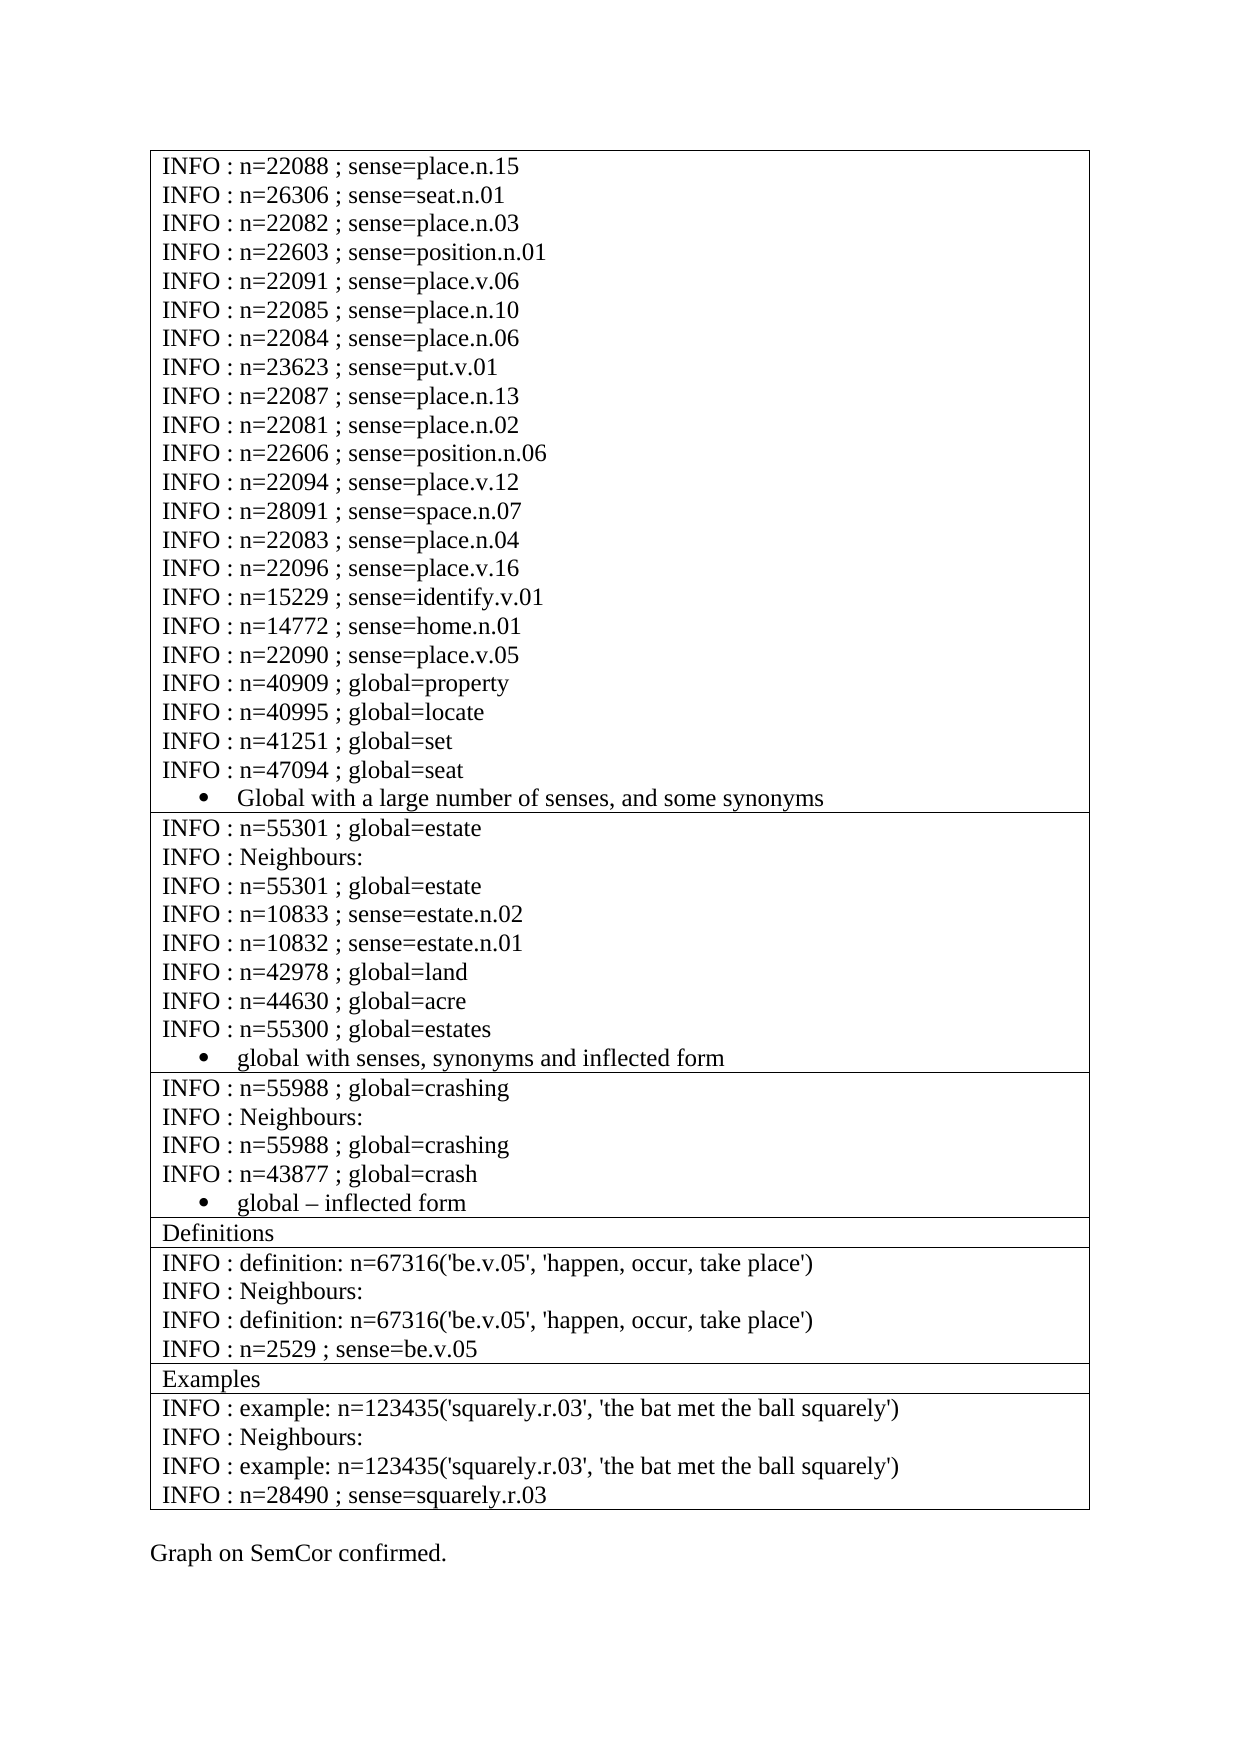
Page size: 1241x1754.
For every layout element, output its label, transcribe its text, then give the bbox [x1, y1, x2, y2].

table_cell Examples [151, 1364, 1089, 1392]
table_cell Definitions [151, 1218, 1089, 1247]
table_cell INFO : n=55301 ; global=estate INFO : Neighbours: INFO : n=55301 ; global=estate INFO : n=10833 ; sense=estate.n.02 INFO : n=10832 ; sense=estate.n.01 INFO : n=42978 ; global=land INFO : n=44630 ; global=acre INFO : n=55300 ; global=estates global with senses, synonyms and inflected form [151, 813, 1089, 1072]
table_cell INFO : n=22088 ; sense=place.n.15 INFO : n=26306 ; sense=seat.n.01 INFO : n=22082 ; sense=place.n.03 INFO : n=22603 ; sense=position.n.01 INFO : n=22091 ; sense=place.v.06 INFO : n=22085 ; sense=place.n.10 INFO : n=22084 ; sense=place.n.06 INFO : n=23623 ; sense=put.v.01 INFO : n=22087 ; sense=place.n.13 INFO : n=22081 ; sense=place.n.02 INFO : n=22606 ; sense=position.n.06 INFO : n=22094 ; sense=place.v.12 INFO : n=28091 ; sense=space.n.07 INFO : n=22083 ; sense=place.n.04 INFO : n=22096 ; sense=place.v.16 INFO : n=15229 ; sense=identify.v.01 INFO : n=14772 ; sense=home.n.01 INFO : n=22090 ; sense=place.v.05 INFO : n=40909 ; global=property INFO : n=40995 ; global=locate INFO : n=41251 ; global=set INFO : n=47094 ; global=seat Global with a large number of senses, and some synonyms [151, 151, 1089, 812]
text Graph on SemCor confirmed. [150, 1538, 1090, 1567]
table_cell INFO : example: n=123435('squarely.r.03', 'the bat met the ball squarely') INFO : Neighbours: INFO : example: n=123435('squarely.r.03', 'the bat met the ball squarely') INFO : n=28490 ; sense=squarely.r.03 [151, 1394, 1089, 1508]
table_cell INFO : definition: n=67316('be.v.05', 'happen, occur, take place') INFO : Neighbours: INFO : definition: n=67316('be.v.05', 'happen, occur, take place') INFO : n=2529 ; sense=be.v.05 [151, 1248, 1089, 1363]
table_cell INFO : n=55988 ; global=crashing INFO : Neighbours: INFO : n=55988 ; global=crashing INFO : n=43877 ; global=crash global – inflected form [151, 1073, 1089, 1217]
